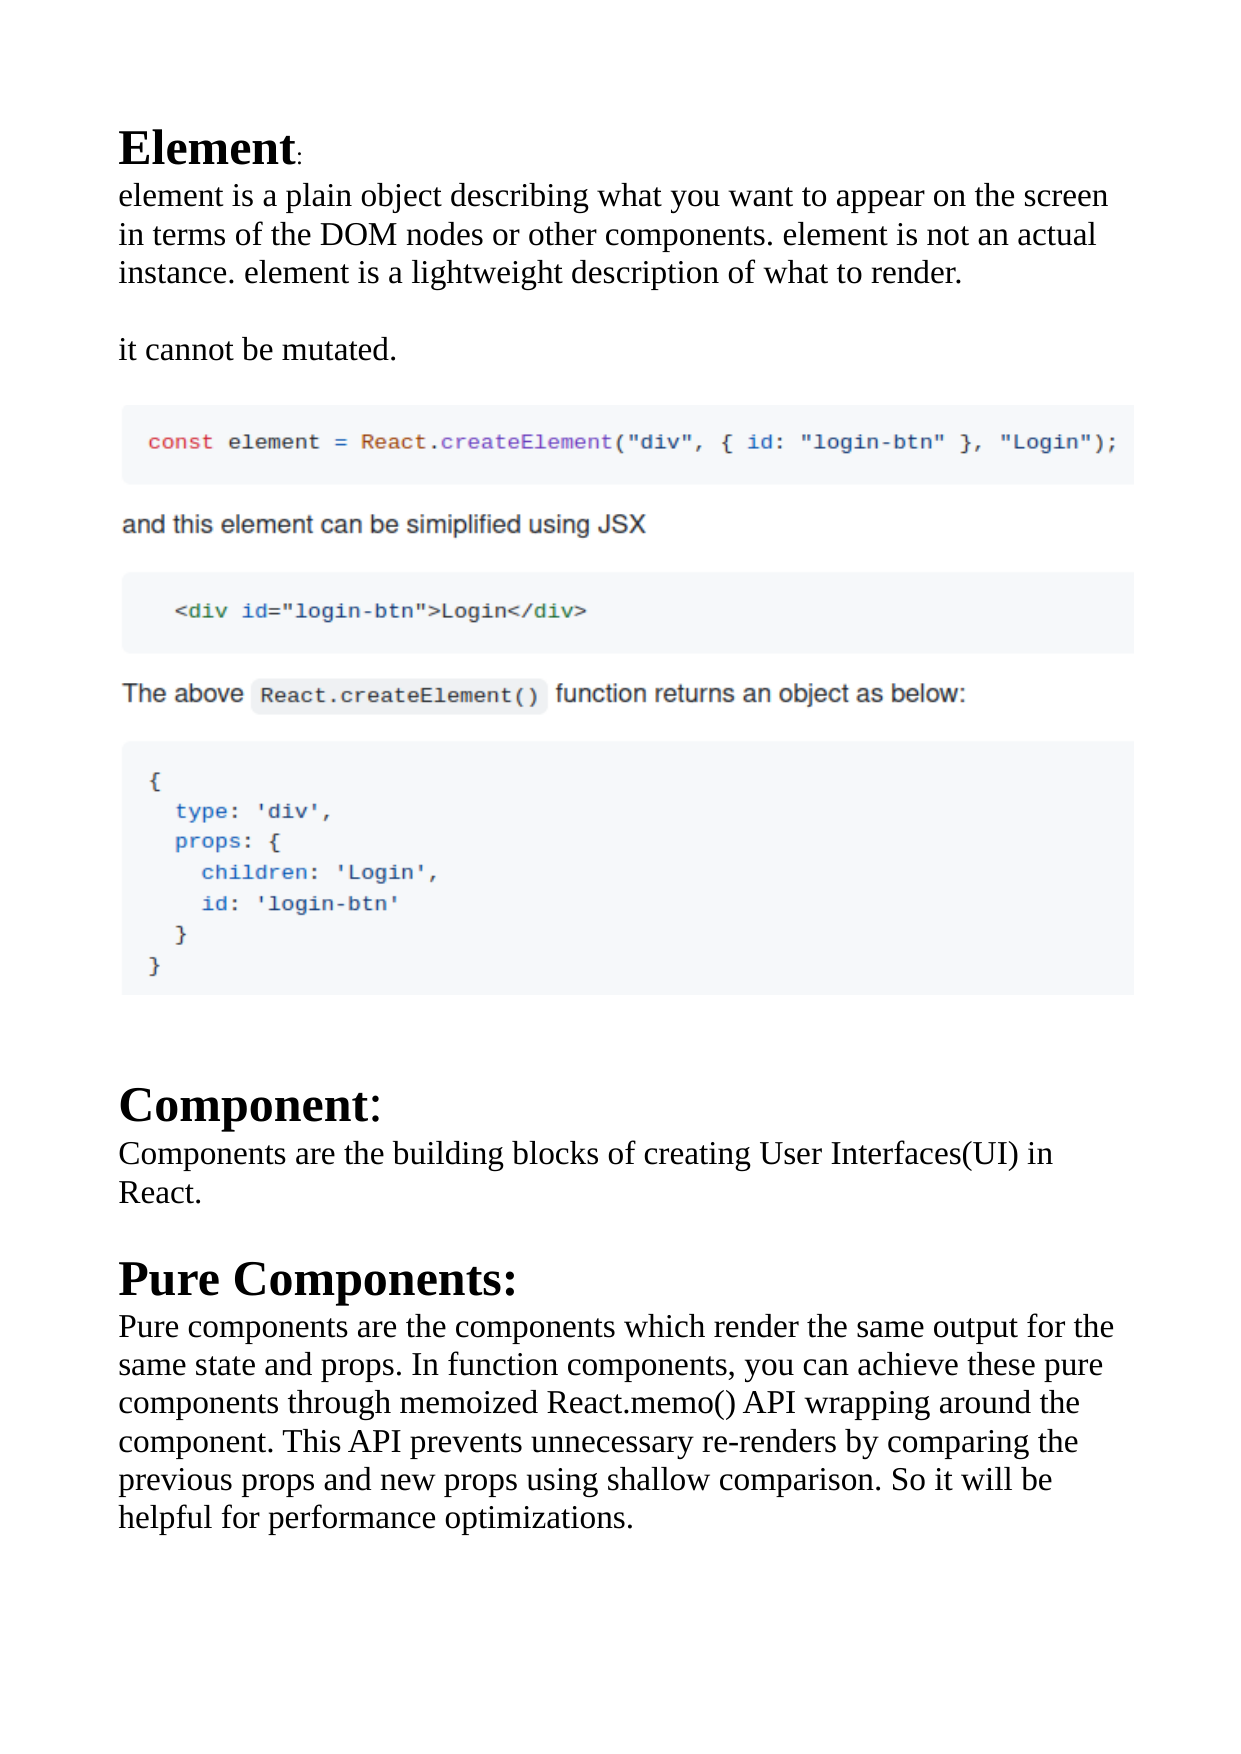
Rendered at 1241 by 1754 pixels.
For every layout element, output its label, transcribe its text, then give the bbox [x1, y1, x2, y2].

picture [106, 405, 1134, 995]
text Component: [118, 1071, 1122, 1134]
text Pure Components: [118, 1249, 1122, 1306]
text Element: [118, 118, 1122, 176]
text Components are the building blocks of creating User Interfaces(UI) in React. [118, 1134, 1122, 1210]
text it cannot be mutated. [118, 329, 1122, 367]
text Pure components are the components which render the same output for the same state and props. In function components, you can achieve these pure components through memoized React.memo() API wrapping around the component. This API prevents unnecessary re-renders by comparing the previous props and new props using shallow comparison. So it will be helpful for performance optimizations. [118, 1306, 1122, 1536]
text element is a plain object describing what you want to appear on the screen in terms of the DOM nodes or other components. element is not an actual instance. element is a lightweight description of what to render. [118, 176, 1122, 291]
